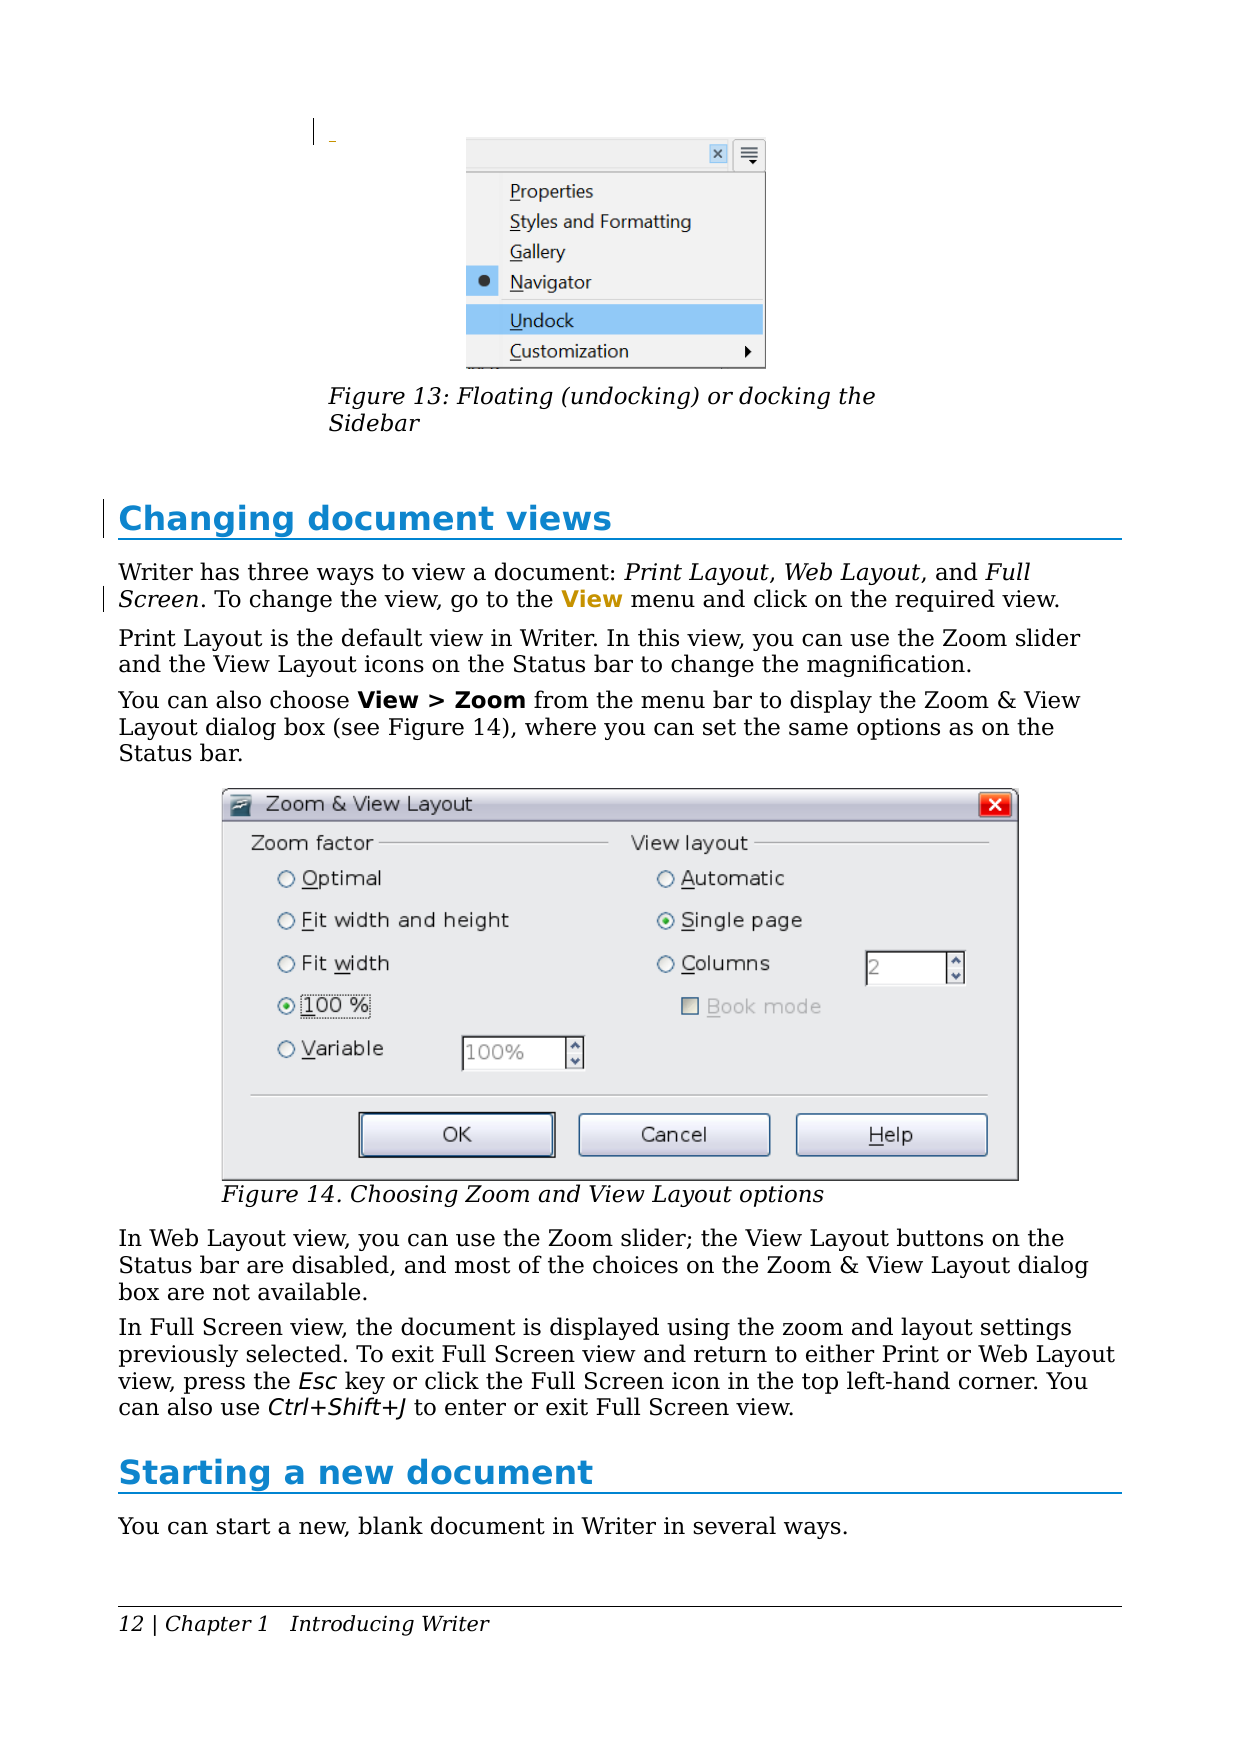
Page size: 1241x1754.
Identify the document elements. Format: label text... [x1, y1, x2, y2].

picture [466, 137, 766, 369]
text In Full Screen view, the document is displayed using the zoom and layout settings previously selected. To exit Full Screen view and return to either Print or Web Layout view, press the Esc key or click the Full Screen icon in the top left-hand corner. You can also use Ctrl+Shift+J to enter or exit Full Screen view. [118, 1314, 1122, 1421]
text In Web Layout view, you can use the Zoom slider; the View Layout buttons on the Status bar are disabled, and most of the choices on the Zoom & View Layout dialog box are not available. [118, 1226, 1122, 1306]
picture [221, 788, 1019, 1181]
text Writer has three ways to view a document: Print Layout, Web Layout, and Full Screen. To change the view, go to the View menu and click on the required view. [118, 559, 1122, 612]
text Print Layout is the default view in Writer. In this view, you can use the Zoom slider and the View Layout icons on the Status bar to change the magnification. [118, 625, 1122, 678]
text Figure 14. Choosing Zoom and View Layout options [222, 1181, 1018, 1207]
text You can also choose View > Zoom from the menu bar to display the Zoom & View Layout dialog box (see Figure 14), where you can set the same options as on the Status bar. [118, 687, 1122, 767]
subtitle Starting a new document [118, 1454, 1122, 1492]
text Figure 13: Floating (undocking) or docking the Sidebar [328, 383, 912, 436]
subtitle Changing document views [118, 499, 1122, 538]
text You can start a new, blank document in Writer in several ways. [118, 1513, 1122, 1540]
